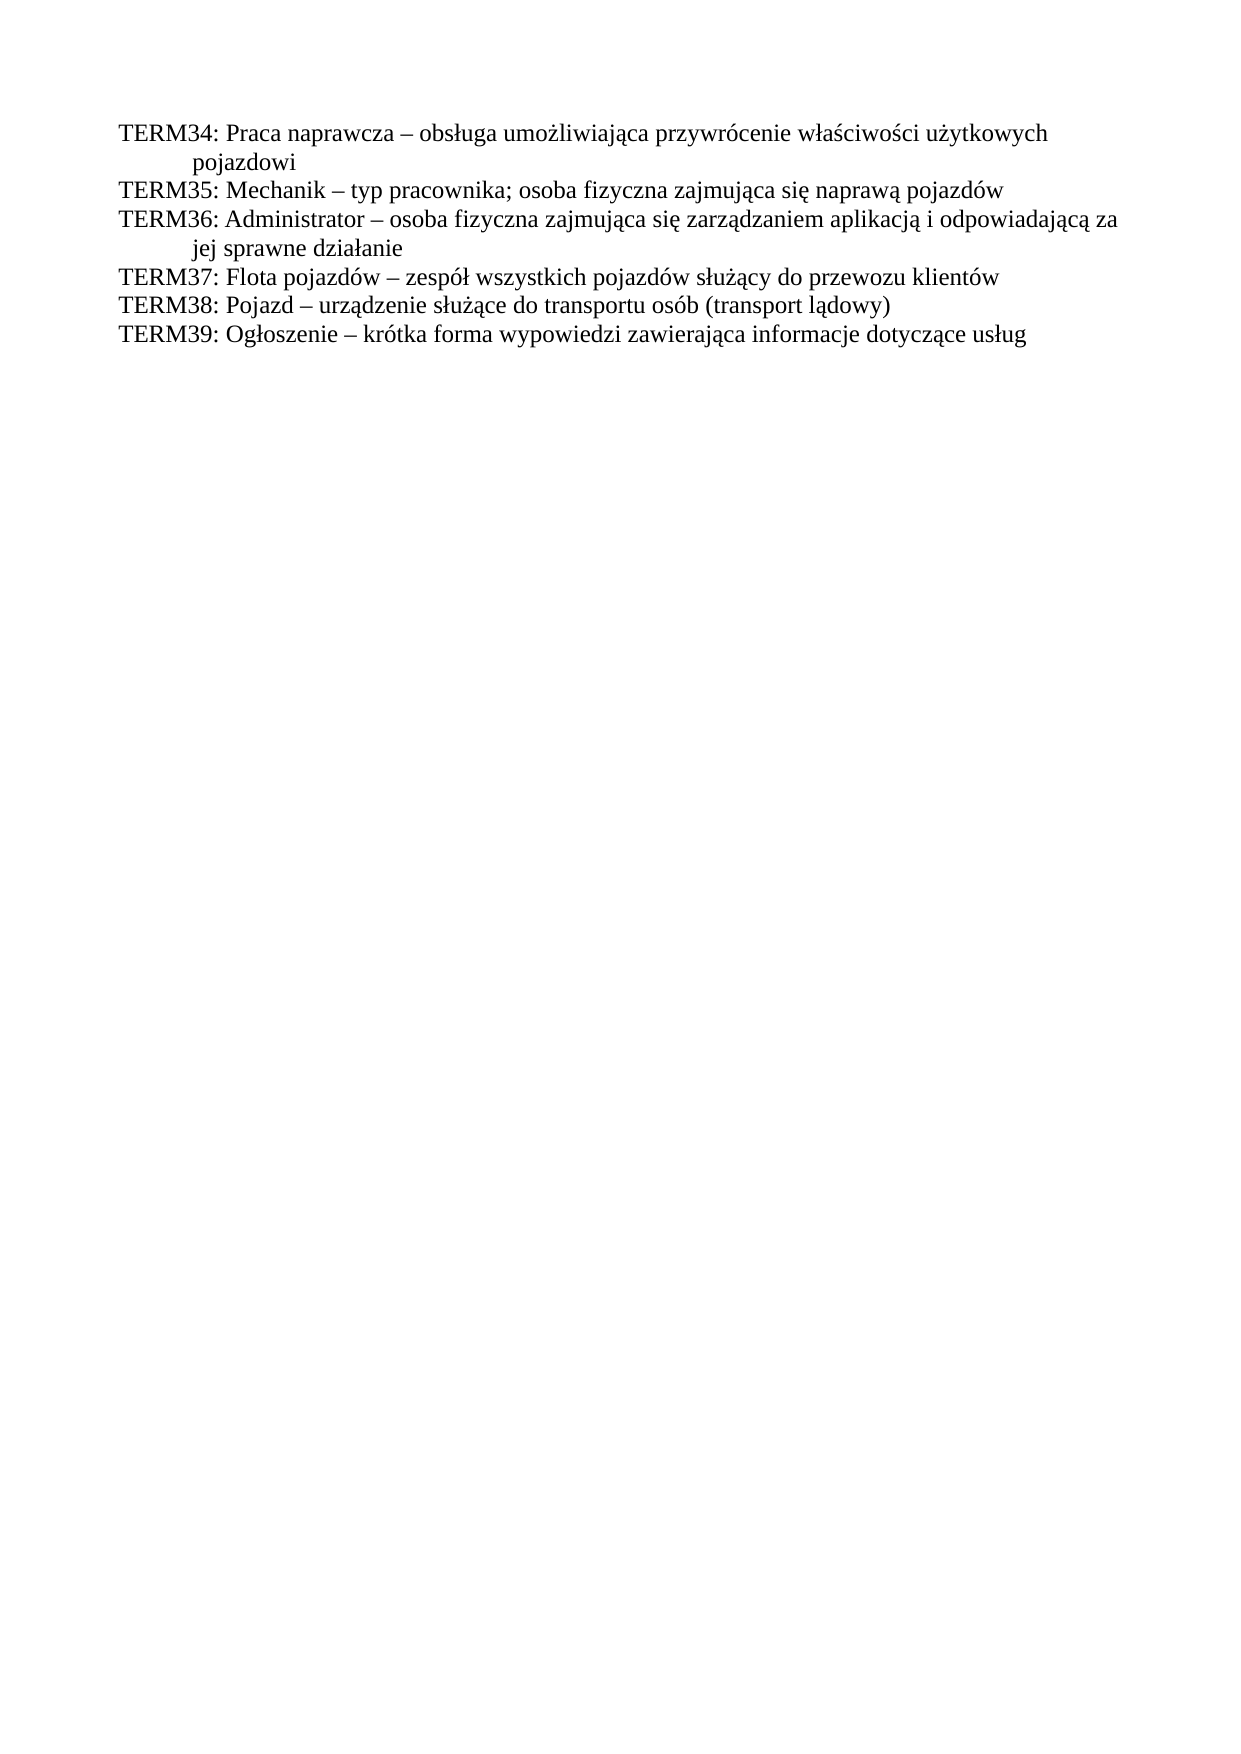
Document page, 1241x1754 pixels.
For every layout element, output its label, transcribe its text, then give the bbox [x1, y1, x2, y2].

text TERM39: Ogłoszenie – krótka forma wypowiedzi zawierająca informacje dotyczące usług [118, 319, 1122, 348]
text TERM35: Mechanik – typ pracownika; osoba fizyczna zajmująca się naprawą pojazdów [118, 176, 1122, 204]
text TERM34: Praca naprawcza – obsługa umożliwiająca przywrócenie właściwości użytkowych pojazdowi [118, 118, 1122, 176]
text TERM38: Pojazd – urządzenie służące do transportu osób (transport lądowy) [118, 291, 1122, 319]
text TERM37: Flota pojazdów – zespół wszystkich pojazdów służący do przewozu klientów [118, 262, 1122, 291]
text TERM36: Administrator – osoba fizyczna zajmująca się zarządzaniem aplikacją i odpowiadającą za jej sprawne działanie [118, 204, 1122, 262]
